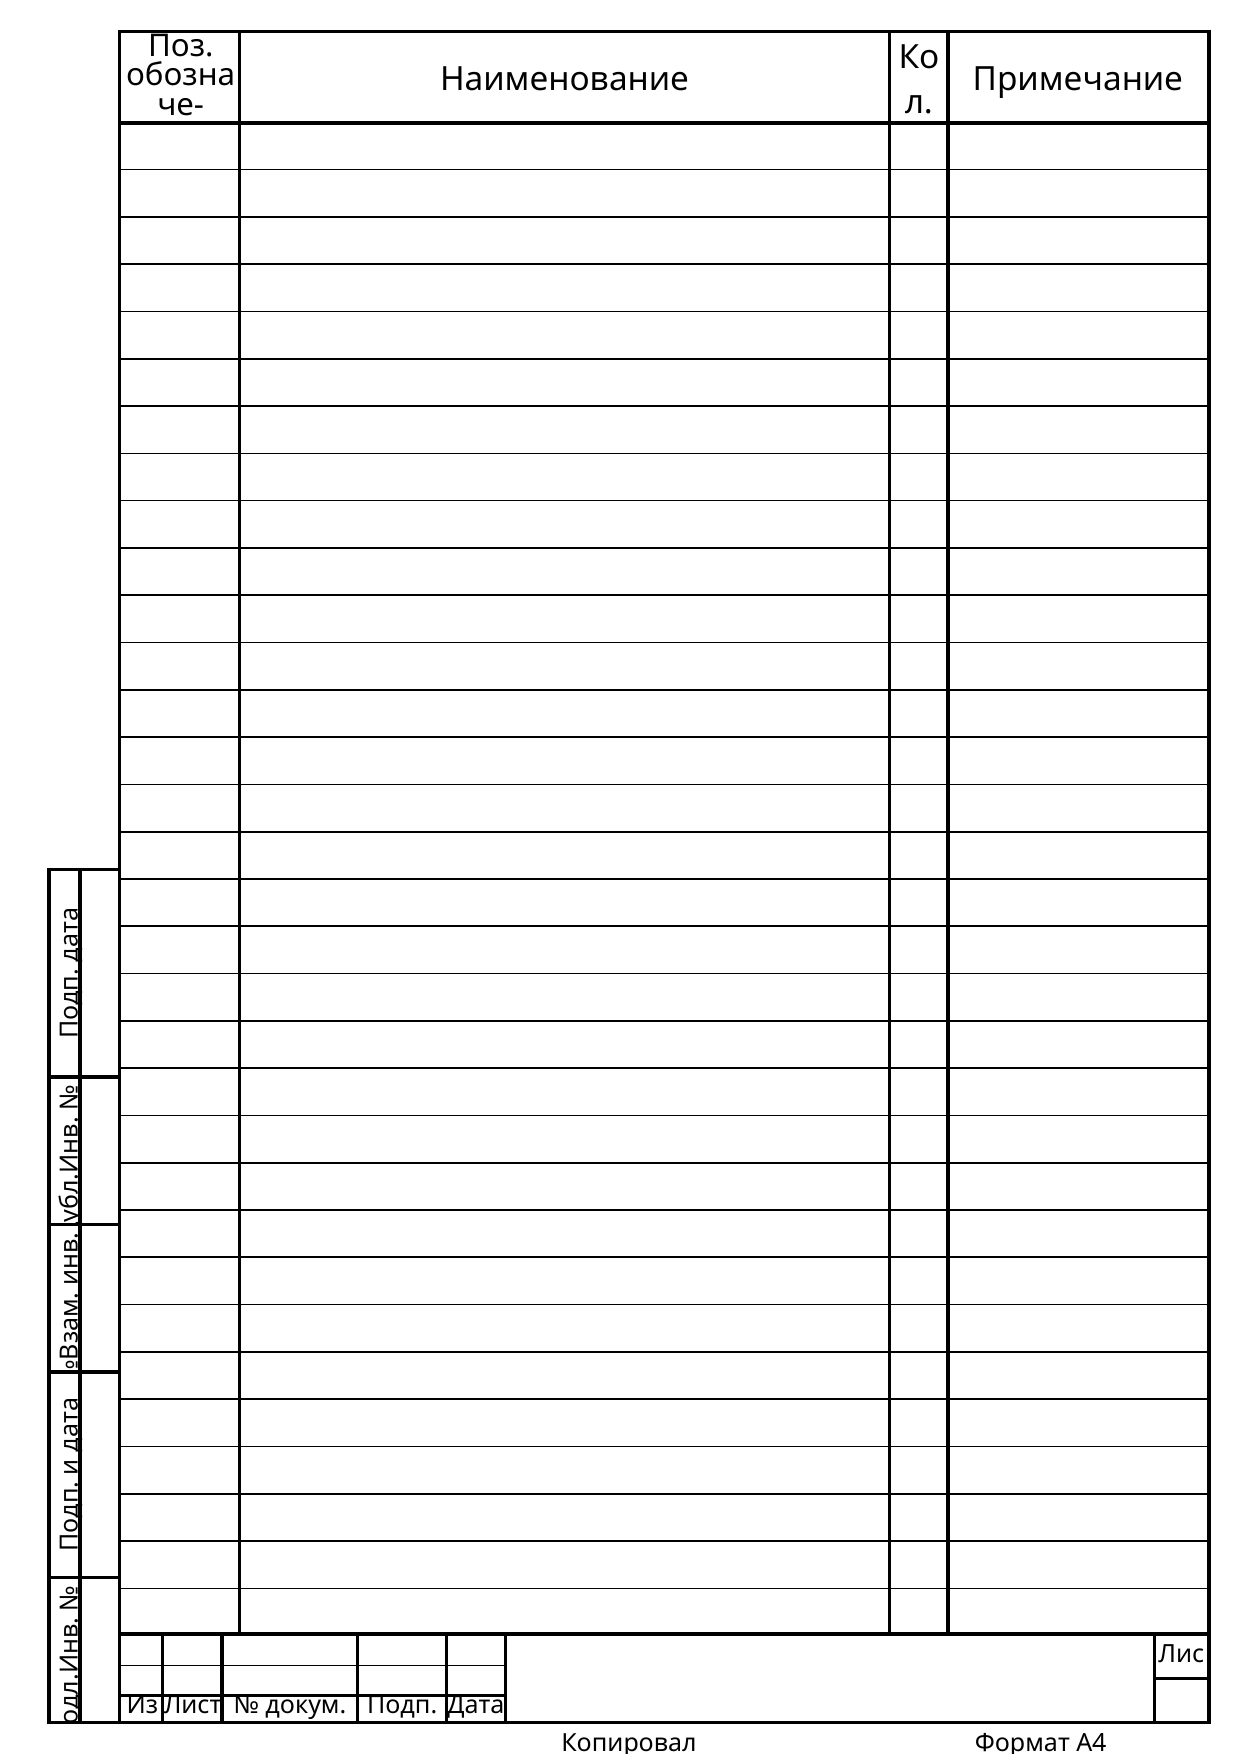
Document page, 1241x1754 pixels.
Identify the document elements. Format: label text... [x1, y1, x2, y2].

table_cell [950, 1116, 1207, 1162]
table_header Подп. дата [51, 871, 78, 1075]
table_cell [121, 218, 238, 263]
table_cell [241, 125, 888, 169]
table_header Наименование [241, 33, 888, 121]
table_cell [950, 785, 1207, 831]
table_cell [121, 691, 238, 736]
table_cell [950, 360, 1207, 405]
table_cell [891, 1258, 946, 1304]
table_cell [950, 1022, 1207, 1067]
table_cell [241, 1211, 888, 1256]
table_cell [241, 1116, 888, 1162]
table_cell [359, 1666, 445, 1694]
table_cell [891, 170, 946, 216]
table_cell [950, 1258, 1207, 1304]
table_cell [241, 407, 888, 452]
table_cell [950, 501, 1207, 547]
table_cell [891, 312, 946, 358]
table_cell [241, 1542, 888, 1587]
table_cell [121, 1400, 238, 1446]
table_cell [121, 312, 238, 358]
table_cell [950, 833, 1207, 878]
table_cell [891, 360, 946, 405]
table_cell [891, 880, 946, 925]
table_cell [891, 927, 946, 973]
table_cell [891, 549, 946, 594]
table_cell [241, 360, 888, 405]
table_cell [121, 1164, 238, 1209]
table_cell [891, 454, 946, 500]
table_cell [891, 1589, 946, 1632]
table_cell [891, 833, 946, 878]
table_cell [241, 927, 888, 973]
table_cell [950, 1353, 1207, 1398]
table_cell [121, 1666, 161, 1694]
table_cell [950, 170, 1207, 216]
table_cell [891, 691, 946, 736]
table_cell [241, 880, 888, 925]
table_cell [950, 974, 1207, 1020]
table_cell [241, 170, 888, 216]
table_cell [241, 265, 888, 311]
table_cell [891, 1400, 946, 1446]
table_cell [82, 1579, 118, 1721]
table_header [164, 1636, 220, 1665]
table_cell [121, 1211, 238, 1256]
table_cell Лист [164, 1697, 220, 1721]
table_cell [891, 1447, 946, 1493]
table_cell [891, 1542, 946, 1587]
table_cell [121, 1022, 238, 1067]
table_cell [950, 454, 1207, 500]
table_cell [950, 1495, 1207, 1540]
table_cell [891, 596, 946, 642]
table_header Лист [1156, 1636, 1207, 1677]
table_cell [121, 265, 238, 311]
table_cell [241, 738, 888, 783]
table_cell [121, 596, 238, 642]
table_cell [121, 1447, 238, 1493]
table_cell [121, 1589, 238, 1632]
table_cell [891, 1495, 946, 1540]
table_cell [121, 643, 238, 689]
table_cell [241, 218, 888, 263]
table_cell [121, 1305, 238, 1351]
table_cell [241, 549, 888, 594]
table_cell [241, 691, 888, 736]
table_cell [950, 596, 1207, 642]
table_cell [891, 1164, 946, 1209]
table_cell [448, 1666, 504, 1694]
table_cell [950, 312, 1207, 358]
table_header [359, 1636, 445, 1665]
table_cell [891, 1069, 946, 1114]
table_cell [241, 1495, 888, 1540]
table_cell [241, 1589, 888, 1632]
table_cell [950, 1400, 1207, 1446]
table_cell [241, 312, 888, 358]
table_cell [121, 974, 238, 1020]
table_cell [891, 1022, 946, 1067]
table_cell [891, 1116, 946, 1162]
table_cell [950, 927, 1207, 973]
table_cell [241, 643, 888, 689]
table_cell [891, 974, 946, 1020]
table_cell [241, 596, 888, 642]
table_cell [121, 833, 238, 878]
table_cell [241, 974, 888, 1020]
table_cell [121, 407, 238, 452]
table_cell [121, 785, 238, 831]
table_cell [121, 738, 238, 783]
table_cell Инв. № дубл. [51, 1079, 78, 1223]
table_cell [121, 501, 238, 547]
table_cell [950, 407, 1207, 452]
table_cell [891, 407, 946, 452]
table_header [224, 1636, 356, 1665]
table_cell [241, 1164, 888, 1209]
table_cell [891, 1211, 946, 1256]
table_cell [241, 1258, 888, 1304]
table_cell [950, 738, 1207, 783]
table_cell [891, 265, 946, 311]
table_cell [950, 218, 1207, 263]
table_cell [950, 691, 1207, 736]
table_cell [121, 1116, 238, 1162]
table_cell Инв. № подл. [51, 1579, 78, 1721]
text Копировал Формат А4 [561, 1724, 1211, 1754]
table_cell [950, 265, 1207, 311]
table_cell [82, 1226, 118, 1370]
table_cell [121, 454, 238, 500]
table_cell [950, 125, 1207, 169]
table_cell [950, 1589, 1207, 1632]
table_cell [950, 1542, 1207, 1587]
table_cell [121, 880, 238, 925]
table_cell [891, 125, 946, 169]
table_cell [241, 1400, 888, 1446]
table_cell Дата [448, 1697, 504, 1721]
table_cell [121, 125, 238, 169]
table_cell [241, 1305, 888, 1351]
table_cell [241, 454, 888, 500]
table_cell [121, 1258, 238, 1304]
table_cell [241, 501, 888, 547]
table_cell [121, 360, 238, 405]
table_cell [950, 1069, 1207, 1114]
table_cell [241, 1353, 888, 1398]
table_header [448, 1636, 504, 1665]
table_cell [224, 1666, 356, 1694]
table_header [82, 871, 118, 1075]
table_cell [121, 1542, 238, 1587]
table_cell [241, 1447, 888, 1493]
table_cell [950, 549, 1207, 594]
table_cell [950, 880, 1207, 925]
table_cell Изм. [130, 1697, 139, 1710]
table_cell [891, 643, 946, 689]
table_cell [121, 1353, 238, 1398]
table_cell Изм. [121, 1697, 161, 1721]
table_header Примечание [950, 33, 1207, 121]
table_cell [891, 218, 946, 263]
table_cell [121, 170, 238, 216]
table_cell № докум. [224, 1697, 356, 1721]
table_cell [121, 1069, 238, 1114]
table_cell [82, 1374, 118, 1576]
table_cell [121, 1495, 238, 1540]
table_cell [891, 1353, 946, 1398]
table_cell Подп. и дата [51, 1374, 78, 1576]
table_cell [891, 738, 946, 783]
table_cell [891, 501, 946, 547]
table_cell Взам. инв. № [51, 1226, 78, 1370]
table_cell [121, 927, 238, 973]
table_cell [891, 1305, 946, 1351]
table_cell [1156, 1680, 1207, 1721]
table_cell [950, 1164, 1207, 1209]
table_header Кол. [891, 33, 946, 121]
table_cell [241, 1069, 888, 1114]
table_cell [121, 549, 238, 594]
table_header Поз. обозначе- ние [121, 33, 238, 121]
table_cell [950, 643, 1207, 689]
table_cell Подп. [359, 1697, 445, 1721]
table_cell [950, 1211, 1207, 1256]
table_cell [82, 1079, 118, 1223]
table_cell [164, 1666, 220, 1694]
table_cell [891, 785, 946, 831]
table_cell [950, 1447, 1207, 1493]
table_header [121, 1636, 161, 1665]
table_cell [241, 1022, 888, 1067]
table_header [507, 1636, 1153, 1721]
table_cell [950, 1305, 1207, 1351]
table_cell [241, 833, 888, 878]
table_cell [241, 785, 888, 831]
